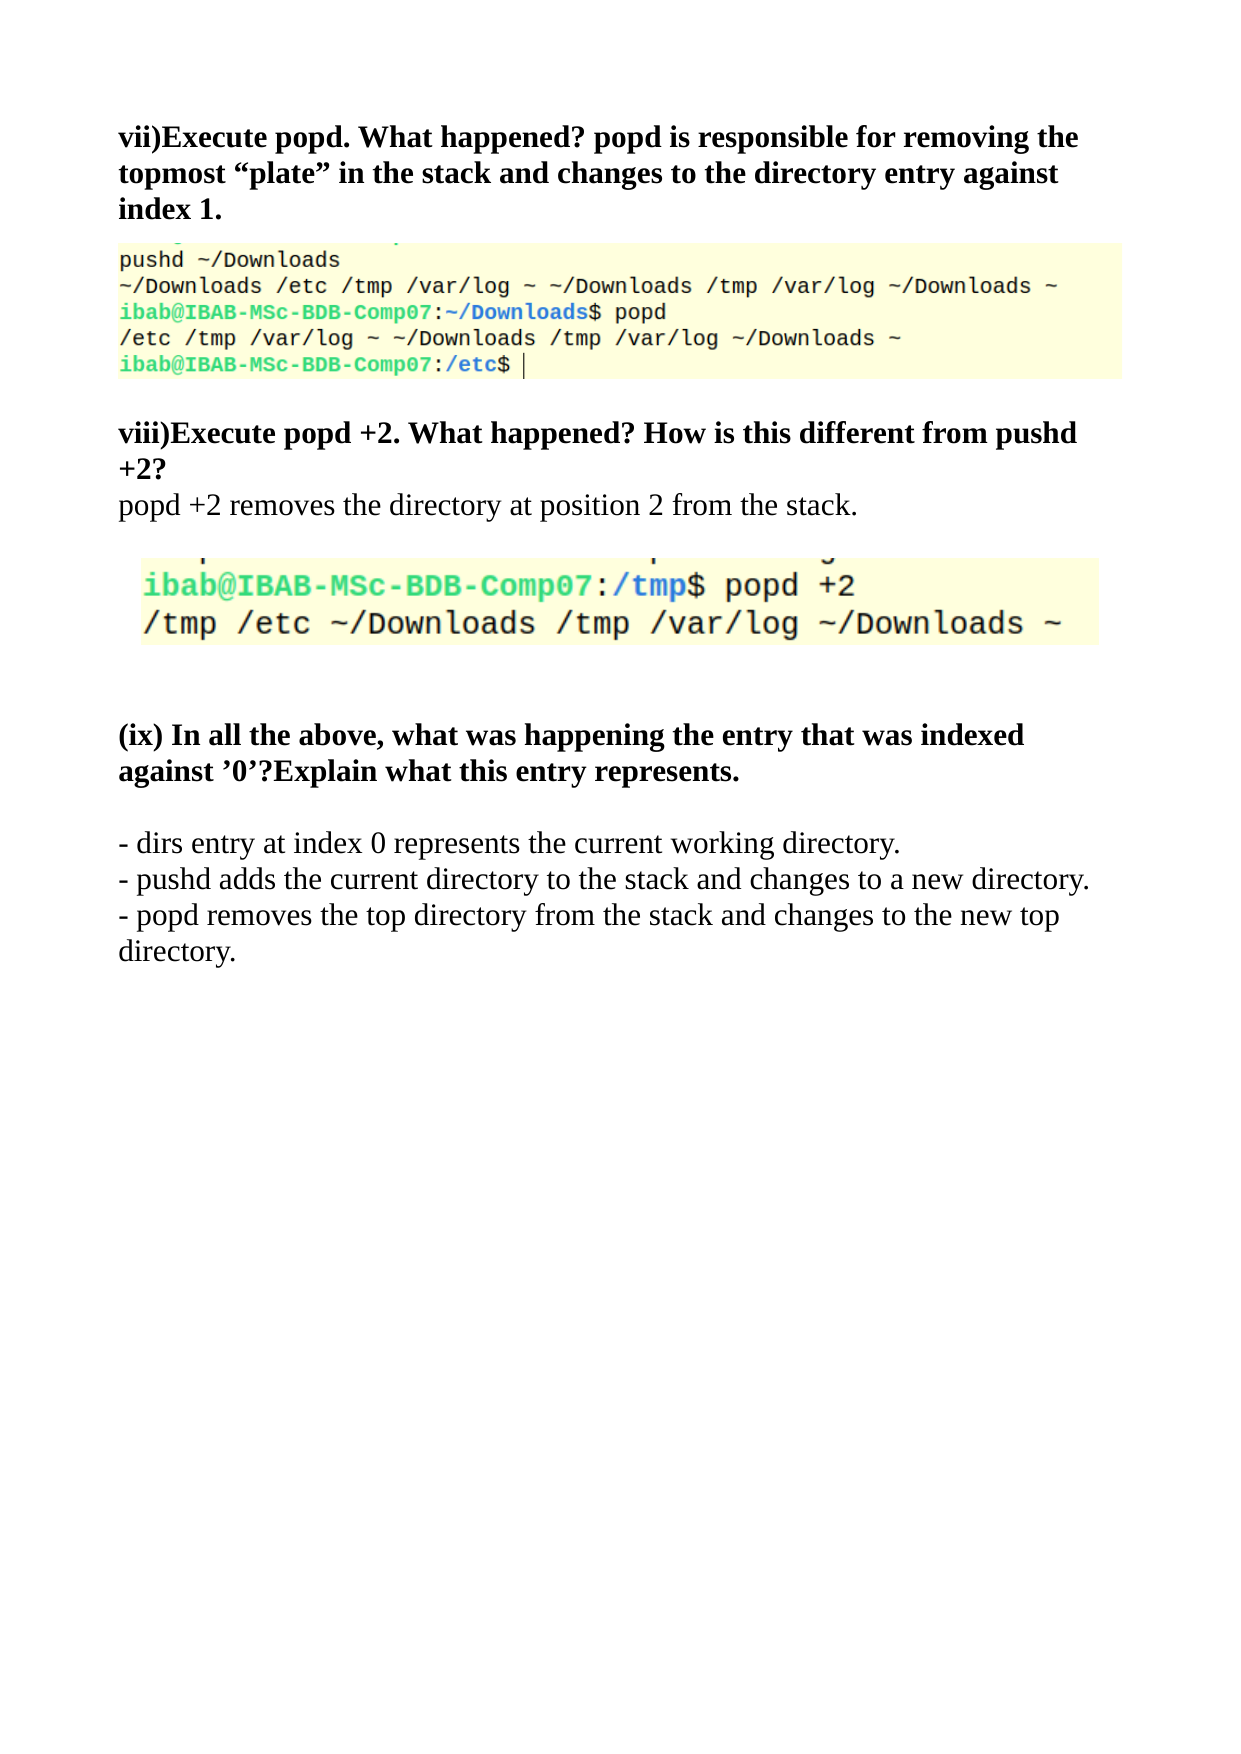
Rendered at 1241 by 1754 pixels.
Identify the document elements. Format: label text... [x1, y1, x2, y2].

text vii)Execute popd. What happened? popd is responsible for removing the topmost “plate” in the stack and changes to the directory entry against index 1. [118, 118, 1122, 226]
picture [118, 243, 1123, 379]
text (ix) In all the above, what was happening the entry that was indexed against ’0’?Explain what this entry represents. [118, 716, 1122, 788]
text viii)Execute popd +2. What happened? How is this different from pushd +2? [118, 415, 1122, 487]
picture [141, 558, 1099, 645]
text - popd removes the top directory from the stack and changes to the new top directory. [118, 896, 1122, 968]
text - dirs entry at index 0 represents the current working directory. [118, 824, 1122, 860]
text - pushd adds the current directory to the stack and changes to a new directory. [118, 860, 1122, 896]
text popd +2 removes the directory at position 2 from the stack. [118, 487, 1122, 522]
